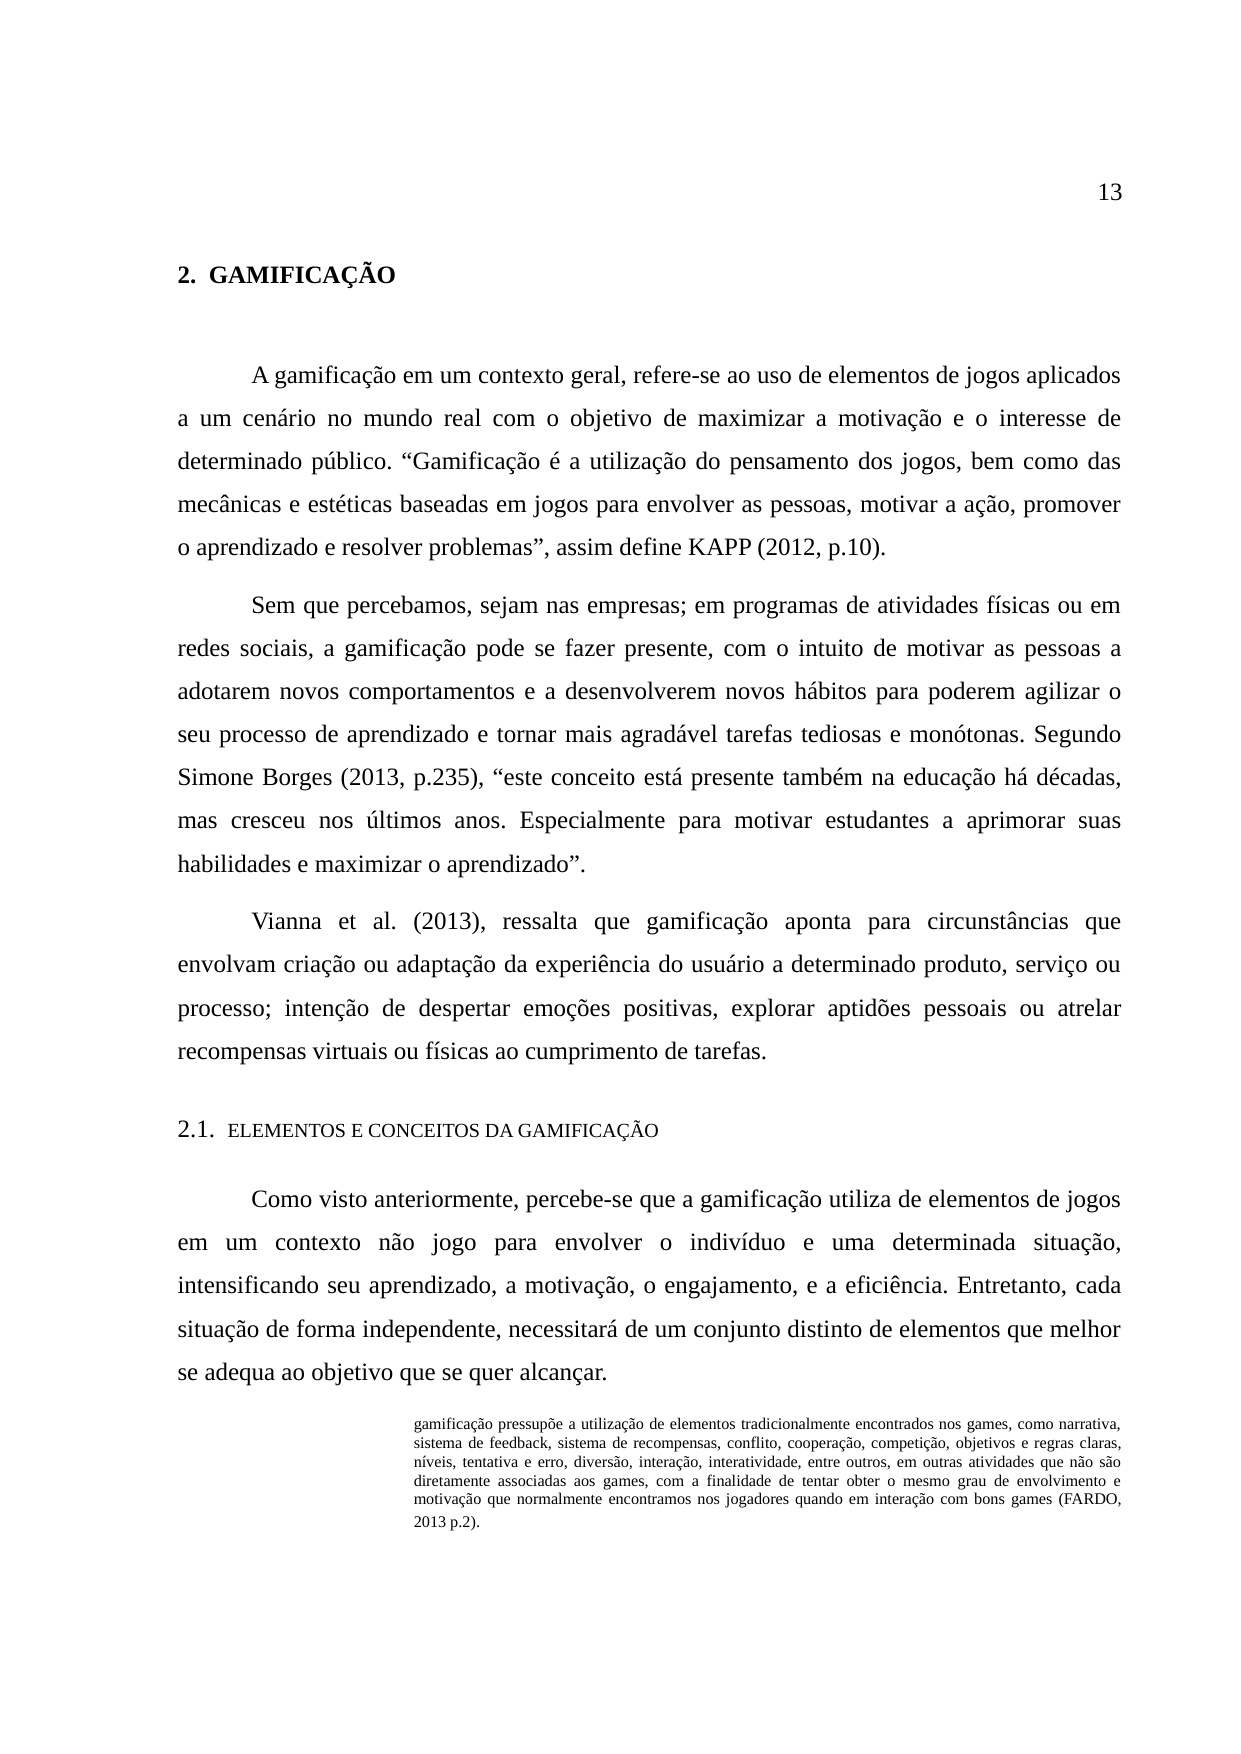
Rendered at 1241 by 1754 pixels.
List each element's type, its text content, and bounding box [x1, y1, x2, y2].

text gamificação pressupõe a utilização de elementos tradicionalmente encontrados nos games, como narrativa, sistema de feedback, sistema de recompensas, conflito, cooperação, competição, objetivos e regras claras, níveis, tentativa e erro, diversão, interação, interatividade, entre outros, em outras atividades que não são diretamente associadas aos games, com a finalidade de tentar obter o mesmo grau de envolvimento e motivação que normalmente encontramos nos jogadores quando em interação com bons games (FARDO, 2013 p.2). [413, 1414, 1122, 1532]
subtitle ELEMENTOS E CONCEITOS DA GAMIFICAÇÃO [177, 1114, 1122, 1143]
text Sem que percebamos, sejam nas empresas; em programas de atividades físicas ou em redes sociais, a gamificação pode se fazer presente, com o intuito de motivar as pessoas a adotarem novos comportamentos e a desenvolverem novos hábitos para poderem agilizar o seu processo de aprendizado e tornar mais agradável tarefas tediosas e monótonas. Segundo Simone Borges (2013, p.235), “este conceito está presente também na educação há décadas, mas cresceu nos últimos anos. Especialmente para motivar estudantes a aprimorar suas habilidades e maximizar o aprendizado”. [177, 590, 1122, 877]
text A gamificação em um contexto geral, refere-se ao uso de elementos de jogos aplicados a um cenário no mundo real com o objetivo de maximizar a motivação e o interesse de determinado público. “Gamificação é a utilização do pensamento dos jogos, bem como das mecânicas e estéticas baseadas em jogos para envolver as pessoas, motivar a ação, promover o aprendizado e resolver problemas”, assim define KAPP (2012, p.10). [177, 360, 1122, 561]
subtitle GAMIFICAÇÃO [177, 260, 1004, 289]
text Vianna et al. (2013), ressalta que gamificação aponta para circunstâncias que envolvam criação ou adaptação da experiência do usuário a determinado produto, serviço ou processo; intenção de despertar emoções positivas, explorar aptidões pessoais ou atrelar recompensas virtuais ou físicas ao cumprimento de tarefas. [177, 906, 1122, 1064]
text Como visto anteriormente, percebe-se que a gamificação utiliza de elementos de jogos em um contexto não jogo para envolver o indivíduo e uma determinada situação, intensificando seu aprendizado, a motivação, o engajamento, e a eficiência. Entretanto, cada situação de forma independente, necessitará de um conjunto distinto de elementos que melhor se adequa ao objetivo que se quer alcançar. [177, 1184, 1122, 1386]
